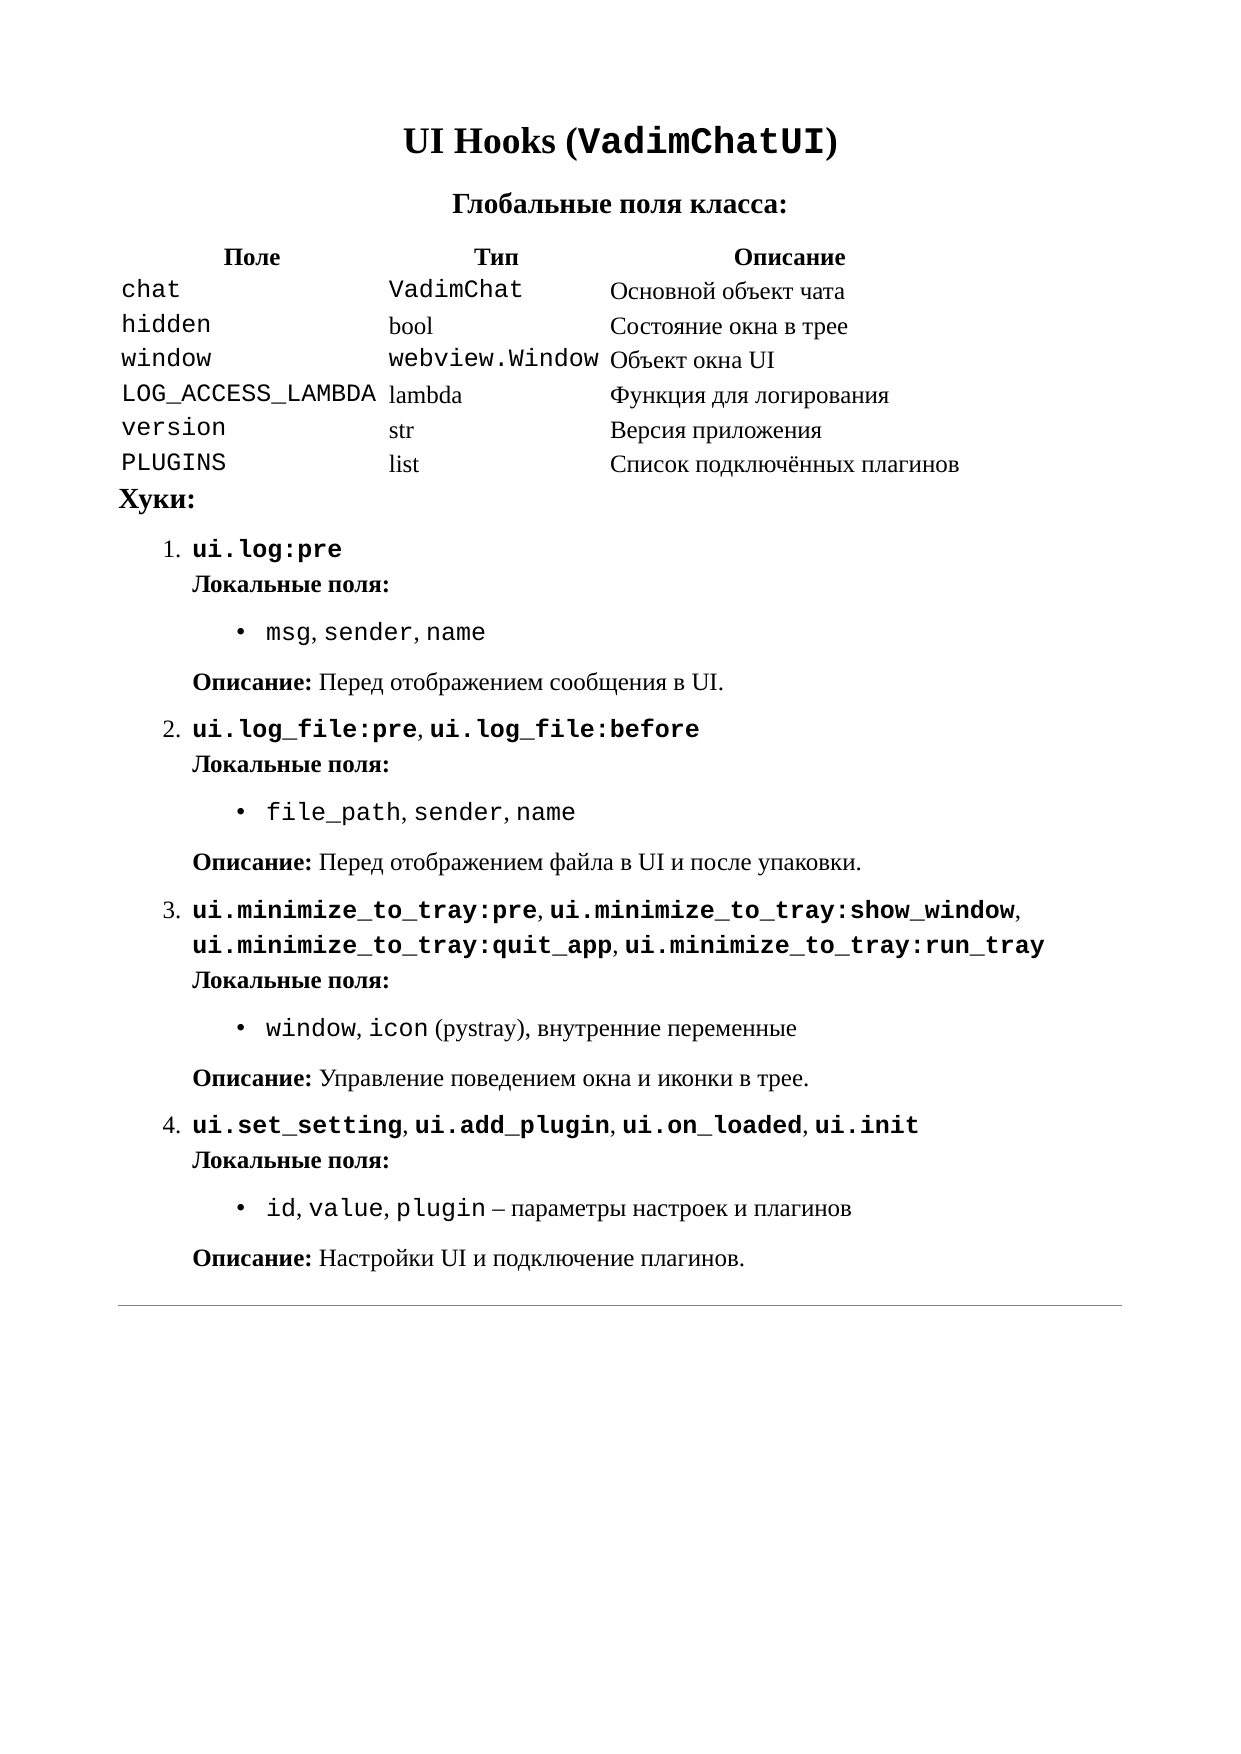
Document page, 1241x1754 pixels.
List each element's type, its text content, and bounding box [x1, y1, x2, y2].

list Описание: Перед отображением сообщения в UI. [162, 667, 1122, 696]
table_cell version [118, 412, 386, 446]
table_cell Состояние окна в трее [607, 308, 972, 343]
table_cell str [386, 412, 607, 446]
subtitle UI Hooks (VadimChatUI) [118, 118, 1122, 164]
table_cell chat [118, 274, 386, 308]
list Описание: Управление поведением окна и иконки в трее. [162, 1063, 1122, 1091]
table_cell Функция для логирования [607, 377, 972, 412]
table_cell PLUGINS [118, 446, 386, 481]
list ui.log_file:pre, ui.log_file:before Локальные поля: [162, 714, 1122, 778]
list file_path, sender, name [236, 797, 1122, 828]
list window, icon (pystray), внутренние переменные [236, 1013, 1122, 1043]
list ui.minimize_to_tray:pre, ui.minimize_to_tray:show_window, ui.minimize_to_tray:quit_app, ui.minimize_to_tray:run_tray Локальные поля: [162, 895, 1122, 994]
list Описание: Настройки UI и подключение плагинов. [162, 1243, 1122, 1272]
table_cell LOG_ACCESS_LAMBDA [118, 377, 386, 412]
table_cell webview.Window [386, 343, 607, 377]
table_cell Объект окна UI [607, 343, 972, 377]
list ui.log:pre Локальные поля: [162, 534, 1122, 598]
table_cell Основной объект чата [607, 274, 972, 308]
table_header Описание [607, 239, 972, 273]
list ui.set_setting, ui.add_plugin, ui.on_loaded, ui.init Локальные поля: [162, 1110, 1122, 1174]
table_cell Список подключённых плагинов [607, 446, 972, 481]
table_header Поле [118, 239, 386, 273]
table_cell hidden [118, 308, 386, 343]
table_header Тип [386, 239, 607, 273]
table_cell list [386, 446, 607, 481]
table_cell window [118, 343, 386, 377]
table_cell bool [386, 308, 607, 343]
list msg, sender, name [236, 617, 1122, 648]
table_cell Версия приложения [607, 412, 972, 446]
list Описание: Перед отображением файла в UI и после упаковки. [162, 847, 1122, 876]
table_cell VadimChat [386, 274, 607, 308]
subtitle Хуки: [118, 481, 1122, 514]
subtitle Глобальные поля класса: [118, 186, 1122, 219]
list id, value, plugin – параметры настроек и плагинов [236, 1193, 1122, 1224]
table_cell lambda [386, 377, 607, 412]
